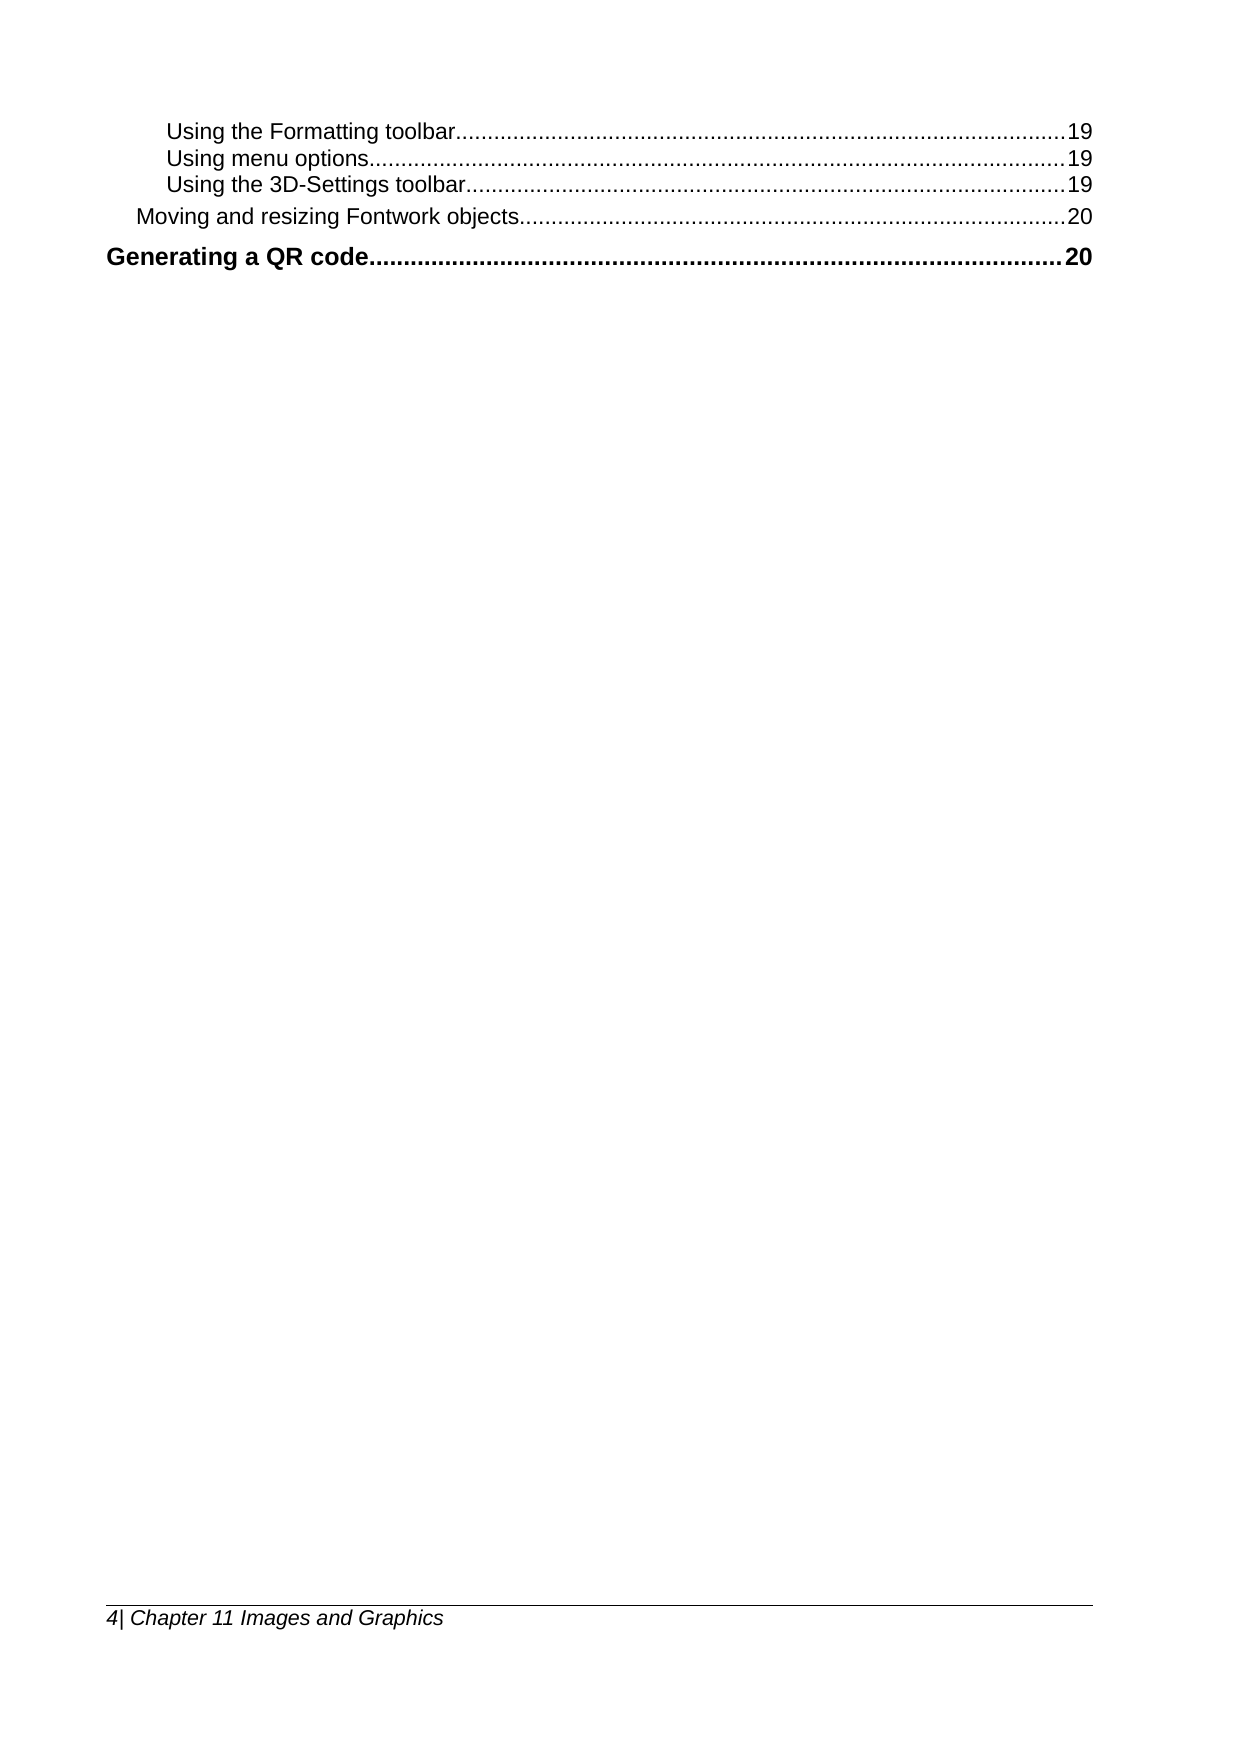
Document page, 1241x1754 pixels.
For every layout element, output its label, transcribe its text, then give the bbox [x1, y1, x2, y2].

text Moving and resizing Fontwork objects 20 [136, 203, 1093, 229]
text Using the 3D-Settings toolbar 19 [166, 171, 1093, 197]
text Generating a QR code 20 [106, 242, 1093, 270]
text Using the Formatting toolbar 19 [166, 118, 1093, 144]
text Using menu options 19 [166, 144, 1093, 171]
